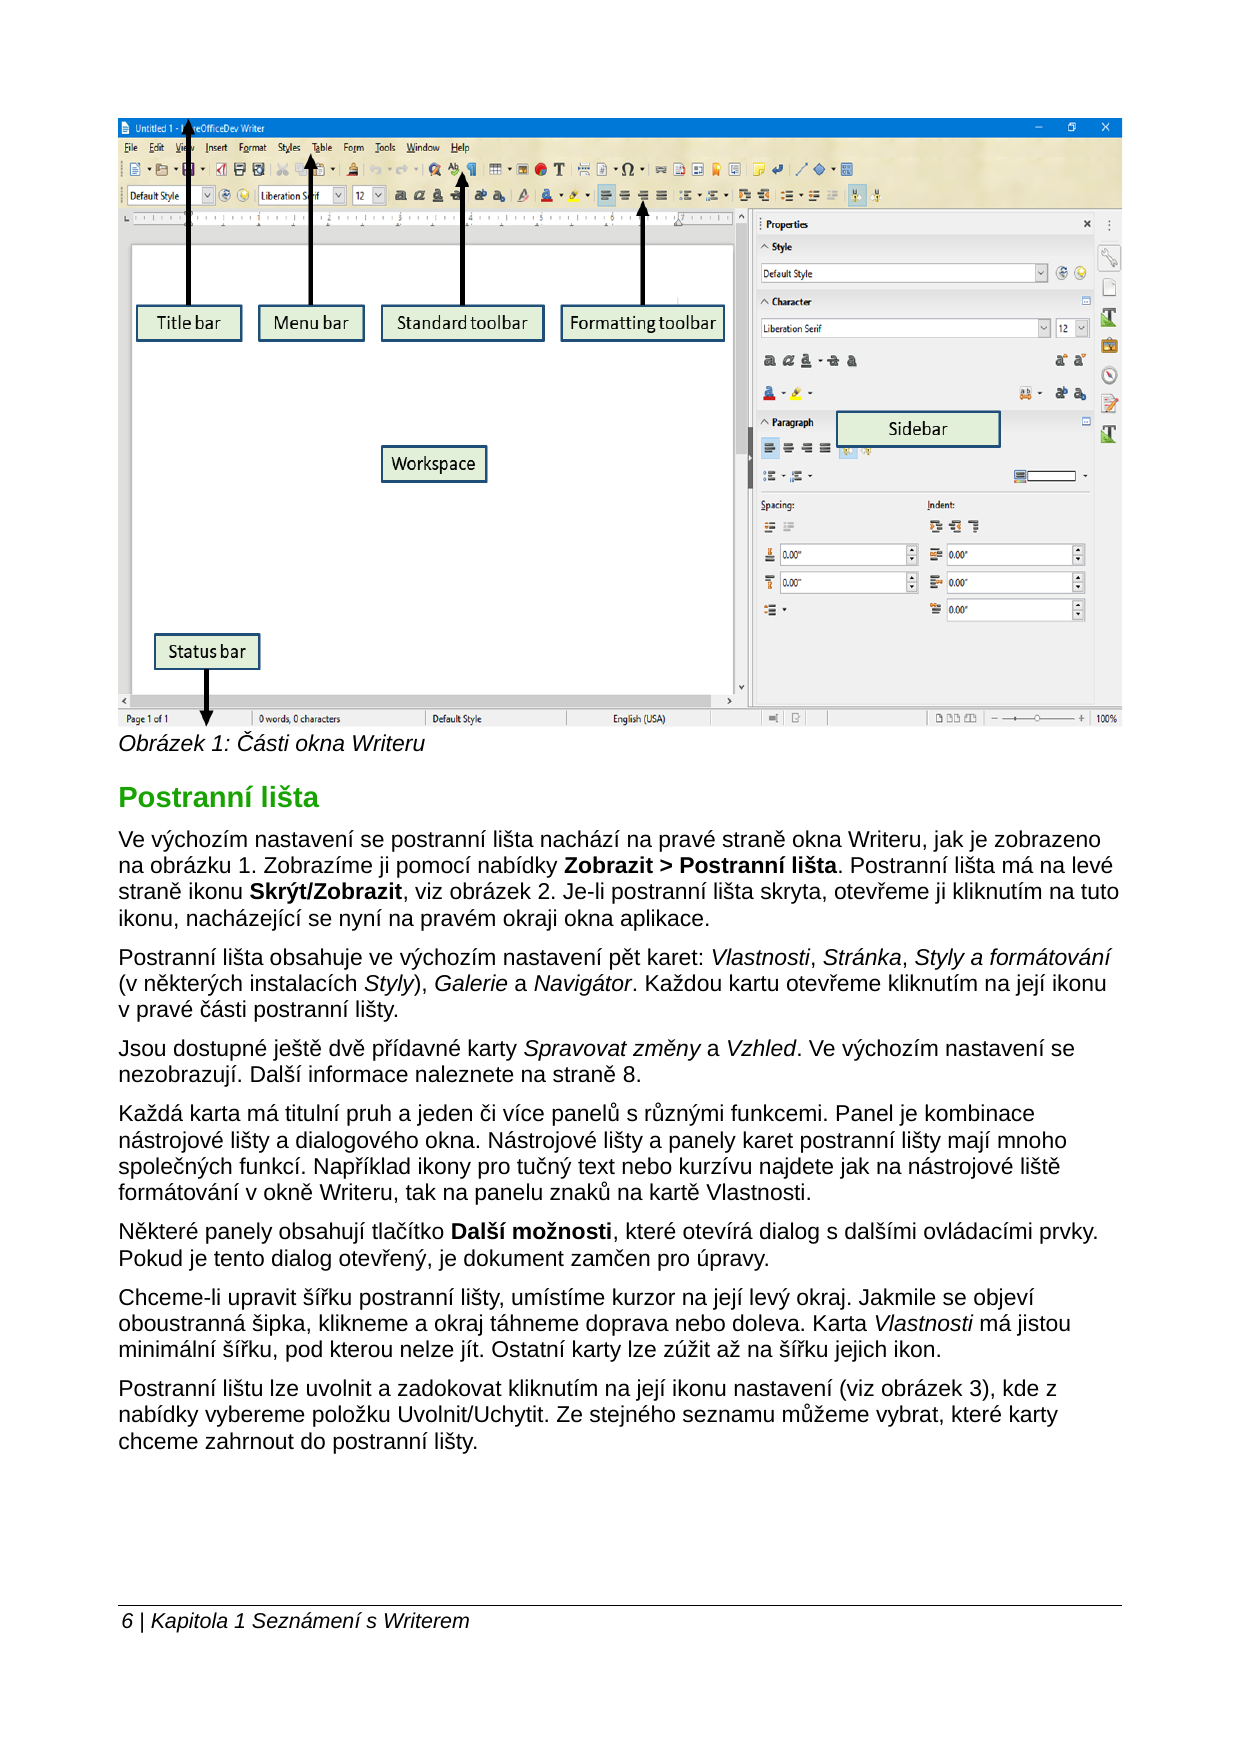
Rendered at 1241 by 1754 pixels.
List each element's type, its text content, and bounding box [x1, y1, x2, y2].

text Některé panely obsahují tlačítko Další možnosti, které otevírá dialog s dalšími ovládacími prvky. Pokud je tento dialog otevřený, je dokument zamčen pro úpravy. [118, 1218, 1122, 1271]
text Chceme-li upravit šířku postranní lišty, umístíme kurzor na její levý okraj. Jakmile se objeví oboustranná šipka, klikneme a okraj táhneme doprava nebo doleva. Karta Vlastnosti má jistou minimální šířku, pod kterou nelze jít. Ostatní karty lze zúžit až na šířku jejich ikon. [118, 1283, 1122, 1362]
text Postranní lišta obsahuje ve výchozím nastavení pět karet: Vlastnosti, Stránka, Styly a formátování (v některých instalacích Styly), Galerie a Navigátor. Každou kartu otevřeme kliknutím na její ikonu v pravé části postranní lišty. [118, 943, 1122, 1023]
text Obrázek 1: Části okna Writeru [118, 731, 1122, 757]
text Ve výchozím nastavení se postranní lišta nachází na pravé straně okna Writeru, jak je zobrazeno na obrázku 1. Zobrazíme ji pomocí nabídky Zobrazit > Postranní lišta. Postranní lišta má na levé straně ikonu Skrýt/Zobrazit, viz obrázek 2. Je-li postranní lišta skryta, otevřeme ji kliknutím na tuto ikonu, nacházející se nyní na pravém okraji okna aplikace. [118, 826, 1122, 931]
picture [118, 118, 1123, 731]
subtitle Postranní lišta [118, 780, 1122, 814]
text Postranní lištu lze uvolnit a zadokovat kliknutím na její ikonu nastavení (viz obrázek 3), kde z nabídky vybereme položku Uvolnit/Uchytit. Ze stejného seznamu můžeme vybrat, které karty chceme zahrnout do postranní lišty. [118, 1375, 1122, 1454]
text Jsou dostupné ještě dvě přídavné karty Spravovat změny a Vzhled. Ve výchozím nastavení se nezobrazují. Další informace naleznete na straně 8. [118, 1035, 1122, 1088]
text Každá karta má titulní pruh a jeden či více panelů s různými funkcemi. Panel je kombinace nástrojové lišty a dialogového okna. Nástrojové lišty a panely karet postranní lišty mají mnoho společných funkcí. Například ikony pro tučný text nebo kurzívu najdete jak na nástrojové liště formátování v okně Writeru, tak na panelu znaků na kartě Vlastnosti. [118, 1100, 1122, 1206]
